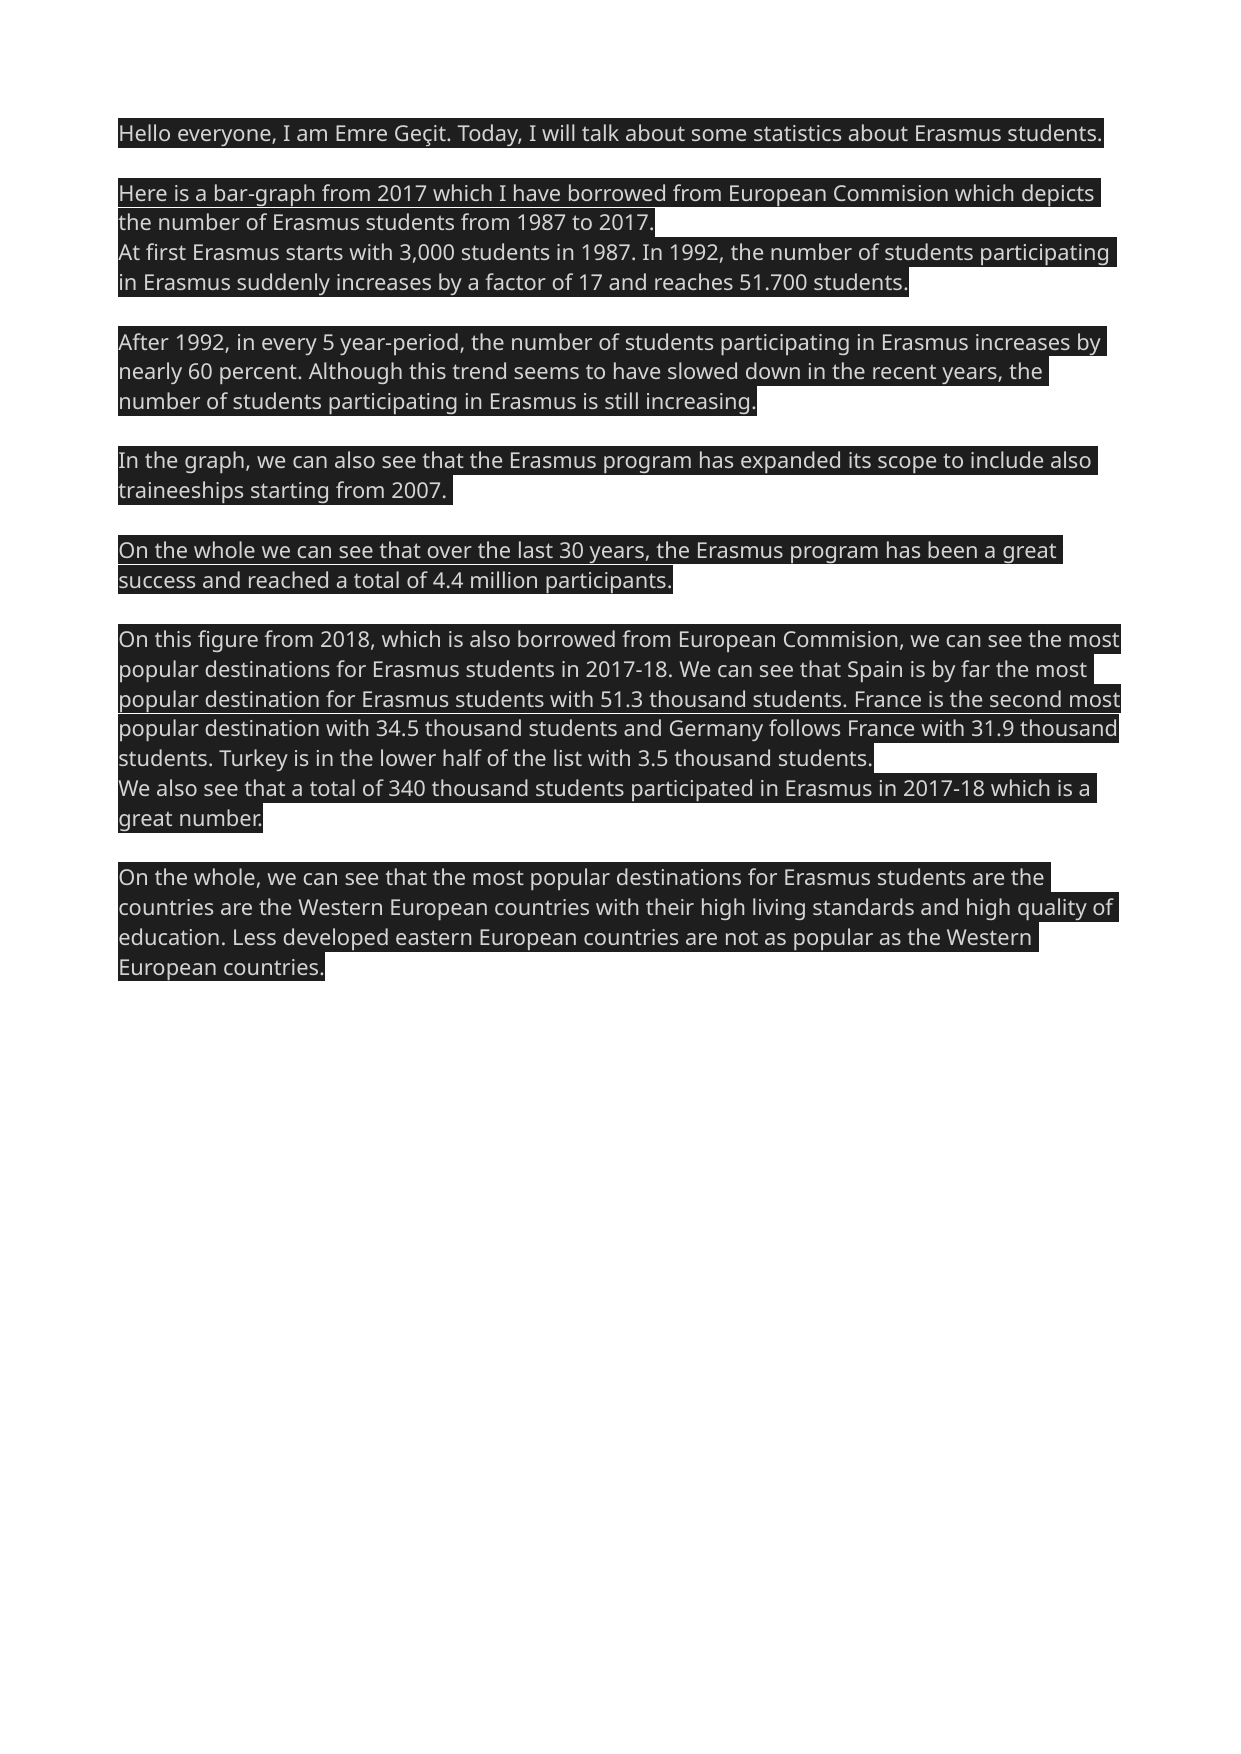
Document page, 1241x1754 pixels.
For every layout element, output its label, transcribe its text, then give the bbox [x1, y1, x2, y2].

text We also see that a total of 340 thousand students participated in Erasmus in 2017-18 which is a great number. [118, 773, 1122, 833]
text On the whole we can see that over the last 30 years, the Erasmus program has been a great success and reached a total of 4.4 million participants. [118, 535, 1122, 594]
text Here is a bar-graph from 2017 which I have borrowed from European Commision which depicts the number of Erasmus students from 1987 to 2017. [118, 178, 1122, 237]
text On this figure from 2018, which is also borrowed from European Commision, we can see the most popular destinations for Erasmus students in 2017-18. We can see that Spain is by far the most popular destination for Erasmus students with 51.3 thousand students. France is the second most popular destination with 34.5 thousand students and Germany follows France with 31.9 thousand students. Turkey is in the lower half of the list with 3.5 thousand students. [118, 624, 1122, 773]
text On the whole, we can see that the most popular destinations for Erasmus students are the countries are the Western European countries with their high living standards and high quality of education. Less developed eastern European countries are not as popular as the Western European countries. [118, 862, 1122, 981]
text Hello everyone, I am Emre Geçit. Today, I will talk about some statistics about Erasmus students. [118, 118, 1122, 148]
text After 1992, in every 5 year-period, the number of students participating in Erasmus increases by nearly 60 percent. Although this trend seems to have slowed down in the recent years, the number of students participating in Erasmus is still increasing. [118, 326, 1122, 416]
text In the graph, we can also see that the Erasmus program has expanded its scope to include also traineeships starting from 2007. [118, 446, 1122, 505]
text At first Erasmus starts with 3,000 students in 1987. In 1992, the number of students participating in Erasmus suddenly increases by a factor of 17 and reaches 51.700 students. [118, 237, 1122, 297]
